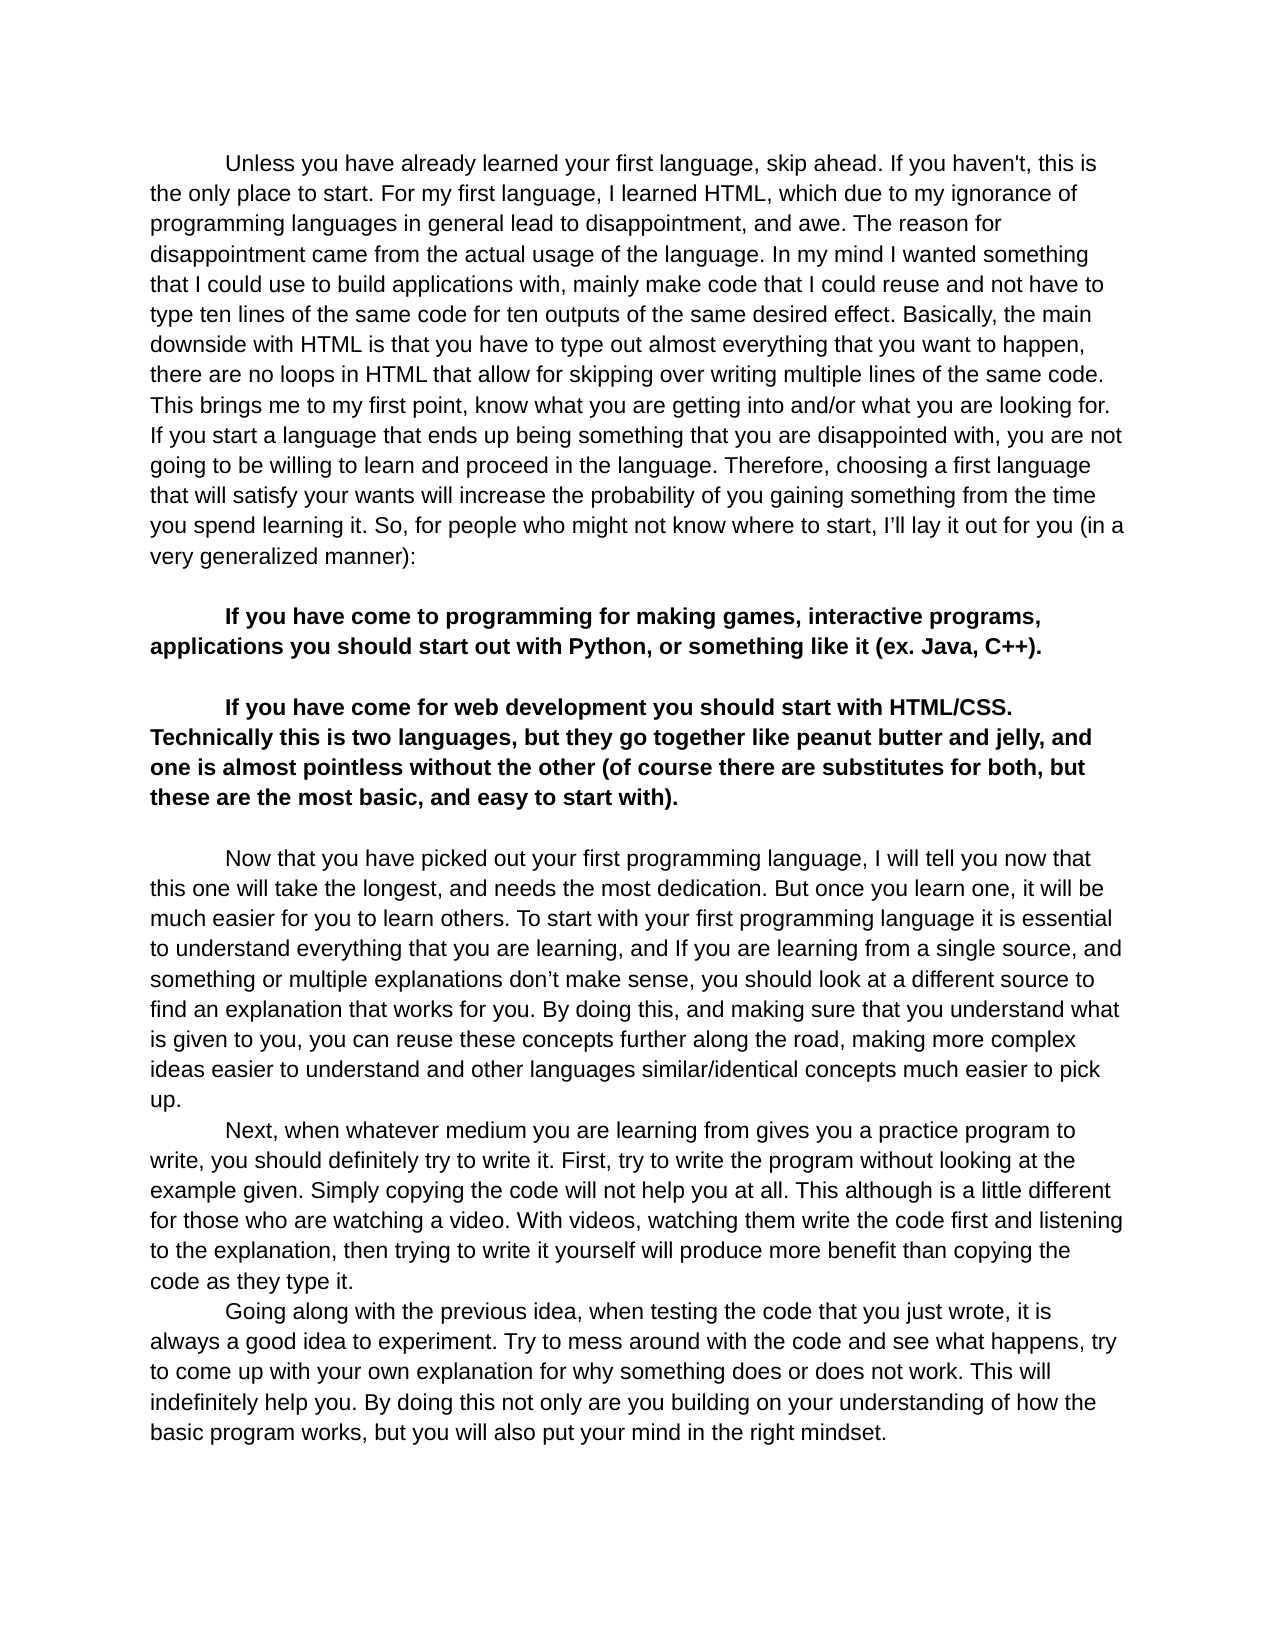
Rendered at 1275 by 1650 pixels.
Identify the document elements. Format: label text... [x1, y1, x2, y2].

text If you have come to programming for making games, interactive programs, applications you should start out with Python, or something like it (ex. Java, C++). [150, 603, 1125, 660]
text Next, when whatever medium you are learning from gives you a practice program to write, you should definitely try to write it. First, try to write the program without looking at the example given. Simply copying the code will not help you at all. This although is a little different for those who are watching a video. With videos, watching them write the code first and listening to the explanation, then trying to write it yourself will produce more benefit than copying the code as they type it. [150, 1117, 1125, 1294]
text Now that you have picked out your first programming language, I will tell you now that this one will take the longest, and needs the most dedication. But once you learn one, it will be much easier for you to learn others. To start with your first programming language it is essential to understand everything that you are learning, and If you are learning from a single source, and something or multiple explanations don’t make sense, you should look at a different source to find an explanation that works for you. By doing this, and making sure that you understand what is given to you, you can reuse these concepts further along the road, making more complex ideas easier to understand and other languages similar/identical concepts much easier to pick up. [150, 845, 1125, 1113]
text If you have come for web development you should start with HTML/CSS. Technically this is two languages, but they go together like peanut butter and jelly, and one is almost pointless without the other (of course there are substitutes for both, but these are the most basic, and easy to start with). [150, 694, 1125, 811]
text Going along with the previous idea, when testing the code that you just wrote, it is always a good idea to experiment. Try to mess around with the code and see what happens, try to come up with your own explanation for why something does or does not work. This will indefinitely help you. By doing this not only are you building on your understanding of how the basic program works, but you will also put your mind in the right mindset. [150, 1298, 1125, 1445]
text Unless you have already learned your first language, skip ahead. If you haven't, this is the only place to start. For my first language, I learned HTML, which due to my ignorance of programming languages in general lead to disappointment, and awe. The reason for disappointment came from the actual usage of the language. In my mind I wanted something that I could use to build applications with, mainly make code that I could reuse and not have to type ten lines of the same code for ten outputs of the same desired effect. Basically, the main downside with HTML is that you have to type out almost everything that you want to happen, there are no loops in HTML that allow for skipping over writing multiple lines of the same code. This brings me to my first point, know what you are getting into and/or what you are looking for. If you start a language that ends up being something that you are disappointed with, you are not going to be willing to learn and proceed in the language. Therefore, choosing a first language that will satisfy your wants will increase the probability of you gaining something from the time you spend learning it. So, for people who might not know where to start, I’ll lay it out for you (in a very generalized manner): [150, 150, 1125, 569]
